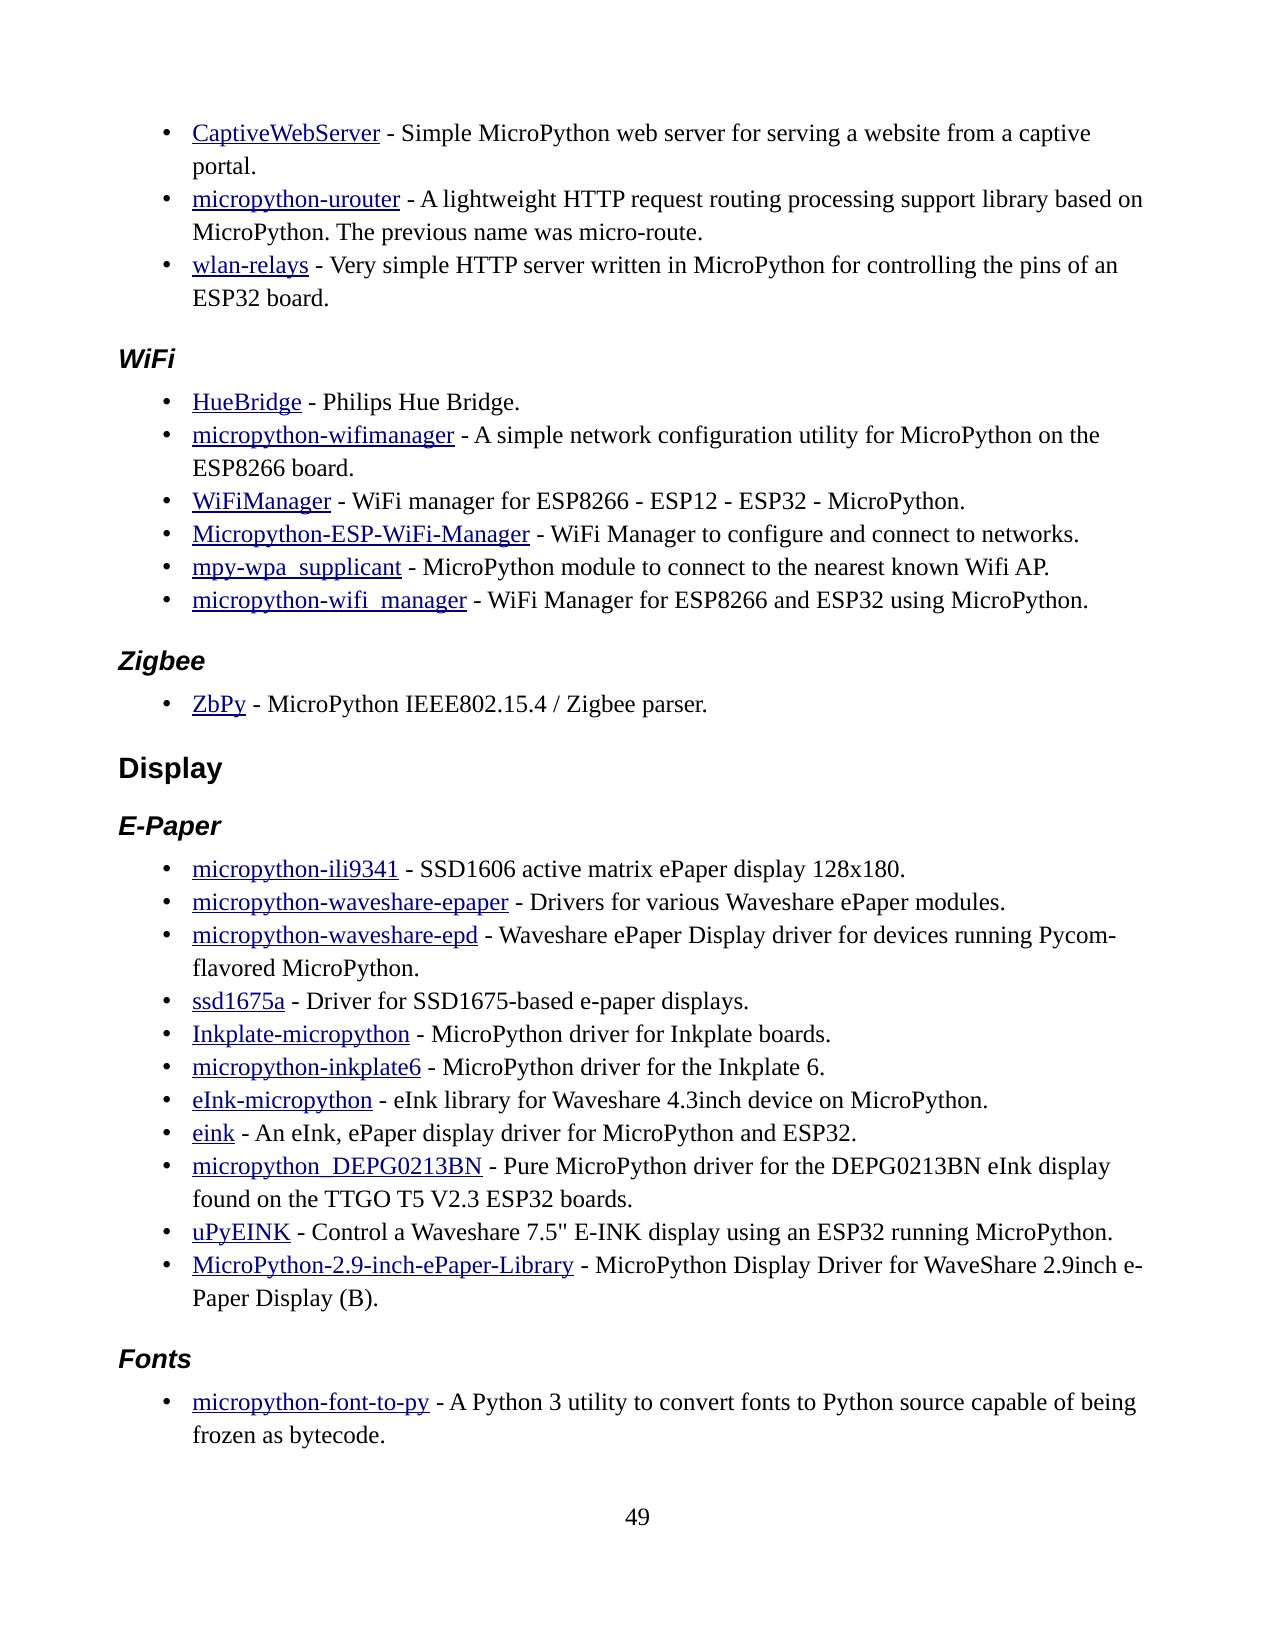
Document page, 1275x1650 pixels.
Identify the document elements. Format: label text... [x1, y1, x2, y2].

subtitle E-Paper [118, 810, 1157, 841]
list micropython-waveshare-epaper - Drivers for various Waveshare ePaper modules. [162, 887, 1157, 916]
list micropython-ili9341 - SSD1606 active matrix ePaper display 128x180. [162, 854, 1157, 882]
list micropython_DEPG0213BN - Pure MicroPython driver for the DEPG0213BN eInk display found on the TTGO T5 V2.3 ESP32 boards. [162, 1151, 1157, 1213]
subtitle Display [118, 751, 1157, 785]
list micropython-urouter - A lightweight HTTP request routing processing support library based on MicroPython. The previous name was micro-route. [162, 184, 1157, 246]
list mpy-wpa_supplicant - MicroPython module to connect to the nearest known Wifi AP. [162, 552, 1157, 581]
list micropython-font-to-py - A Python 3 utility to convert fonts to Python source capable of being frozen as bytecode. [162, 1387, 1157, 1449]
list Micropython-ESP-WiFi-Manager - WiFi Manager to configure and connect to networks. [162, 519, 1157, 548]
list ssd1675a - Driver for SSD1675-based e-paper displays. [162, 986, 1157, 1014]
list micropython-wifimanager - A simple network configuration utility for MicroPython on the ESP8266 board. [162, 420, 1157, 482]
subtitle Zigbee [118, 645, 1157, 677]
list CaptiveWebServer - Simple MicroPython web server for serving a website from a captive portal. [162, 118, 1157, 180]
list micropython-wifi_manager - WiFi Manager for ESP8266 and ESP32 using MicroPython. [162, 585, 1157, 614]
subtitle Fonts [118, 1343, 1157, 1374]
list WiFiManager - WiFi manager for ESP8266 - ESP12 - ESP32 - MicroPython. [162, 486, 1157, 515]
list Inkplate-micropython - MicroPython driver for Inkplate boards. [162, 1019, 1157, 1048]
list micropython-waveshare-epd - Waveshare ePaper Display driver for devices running Pycom-flavored MicroPython. [162, 920, 1157, 982]
list HueBridge - Philips Hue Bridge. [162, 387, 1157, 416]
list ZbPy - MicroPython IEEE802.15.4 / Zigbee parser. [162, 689, 1157, 718]
subtitle WiFi [118, 343, 1157, 374]
list eink - An eInk, ePaper display driver for MicroPython and ESP32. [162, 1118, 1157, 1147]
list eInk-micropython - eInk library for Waveshare 4.3inch device on MicroPython. [162, 1085, 1157, 1114]
list uPyEINK - Control a Waveshare 7.5" E-INK display using an ESP32 running MicroPython. [162, 1217, 1157, 1246]
list micropython-inkplate6 - MicroPython driver for the Inkplate 6. [162, 1052, 1157, 1081]
list MicroPython-2.9-inch-ePaper-Library - MicroPython Display Driver for WaveShare 2.9inch e-Paper Display (B). [162, 1250, 1157, 1312]
list wlan-relays - Very simple HTTP server written in MicroPython for controlling the pins of an ESP32 board. [162, 250, 1157, 312]
